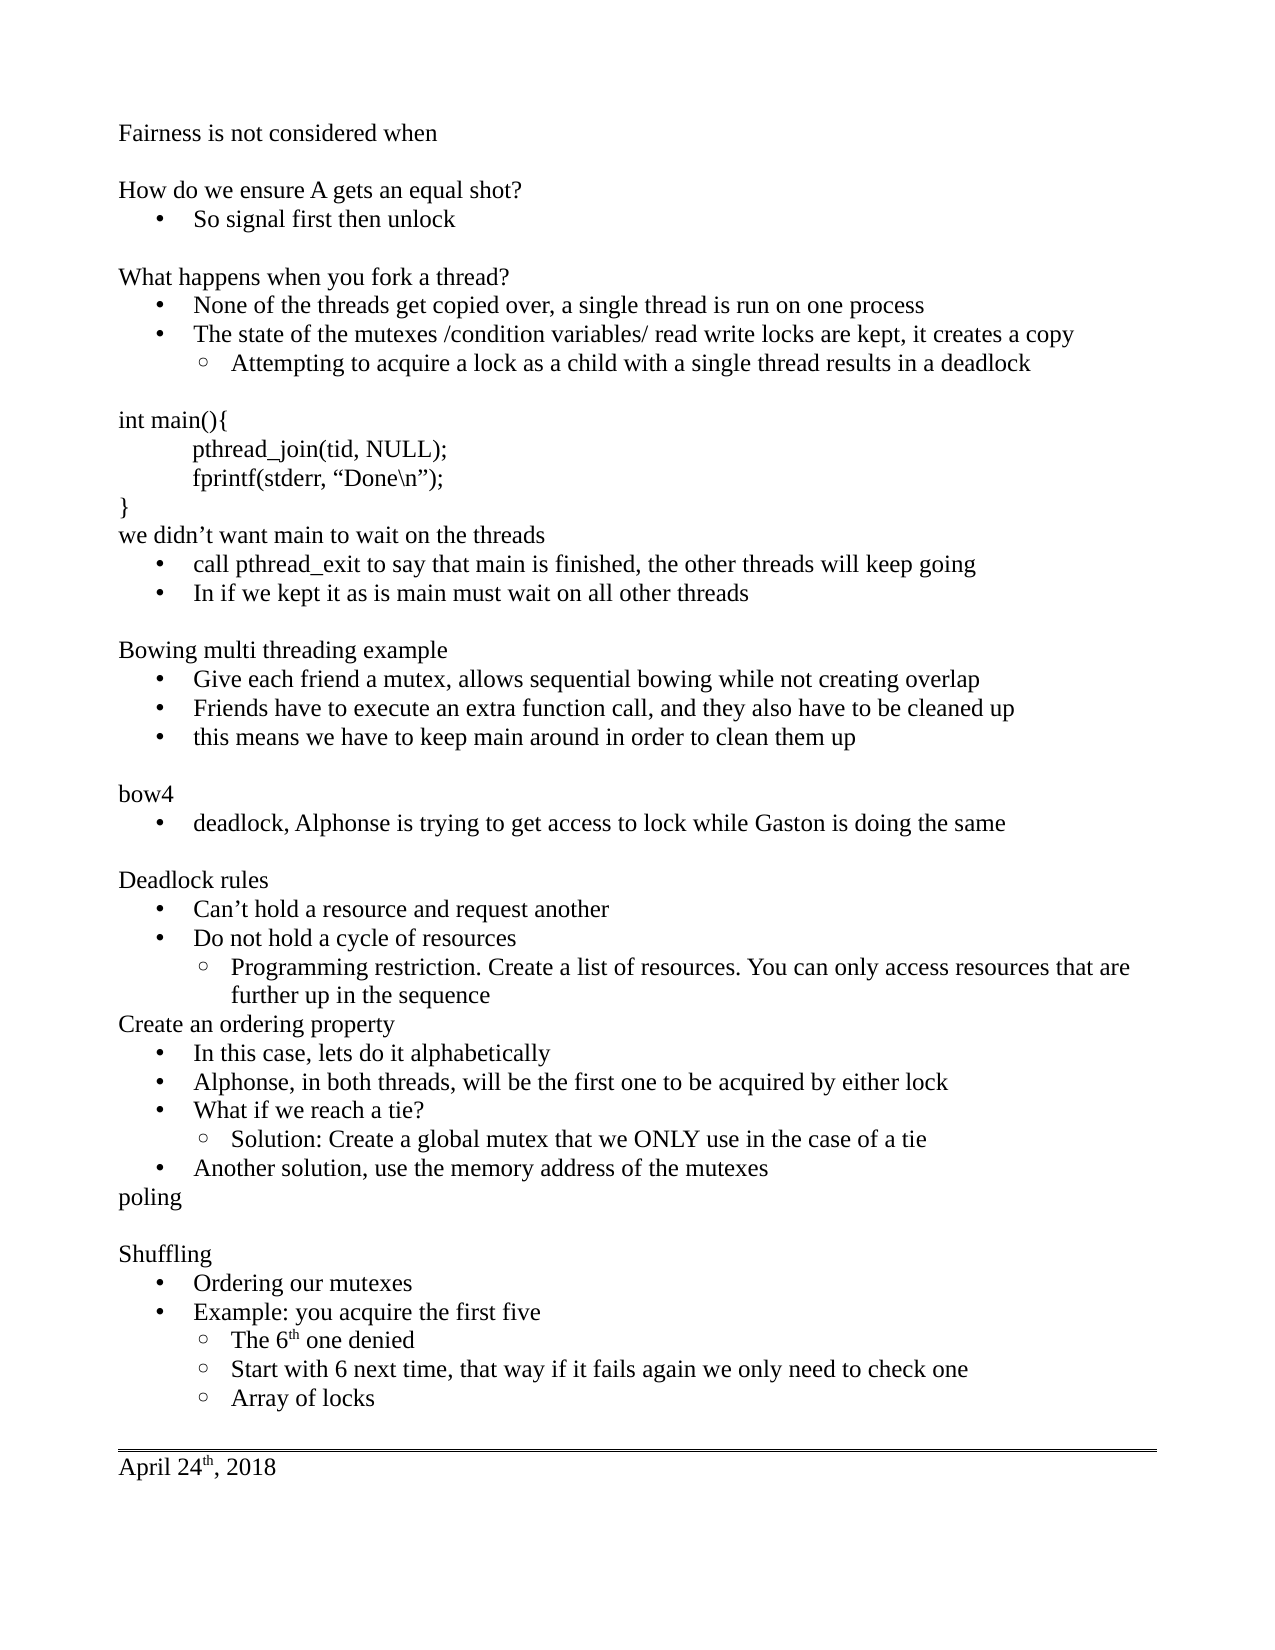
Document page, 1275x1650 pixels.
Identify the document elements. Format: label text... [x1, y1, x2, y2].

text } [118, 492, 1157, 521]
text Deadlock rules [118, 866, 1157, 894]
list call pthread_exit to say that main is finished, the other threads will keep going [156, 549, 1157, 578]
list The 6th one denied [193, 1326, 1157, 1354]
list Solution: Create a global mutex that we ONLY use in the case of a tie [193, 1124, 1157, 1153]
list The state of the mutexes /condition variables/ read write locks are kept, it creates a copy [156, 319, 1157, 348]
text poling [118, 1182, 1157, 1211]
list Friends have to execute an extra function call, and they also have to be cleaned up [156, 693, 1157, 722]
list Programming restriction. Create a list of resources. You can only access resources that are further up in the sequence [193, 952, 1157, 1009]
text Bowing multi threading example [118, 636, 1157, 664]
list What if we reach a tie? [156, 1096, 1157, 1124]
list So signal first then unlock [156, 204, 1157, 233]
text What happens when you fork a thread? [118, 262, 1157, 291]
text we didn’t want main to wait on the threads [118, 521, 1157, 549]
text How do we ensure A gets an equal shot? [118, 176, 1157, 204]
list Example: you acquire the first five [156, 1297, 1157, 1326]
list In if we kept it as is main must wait on all other threads [156, 578, 1157, 607]
list Do not hold a cycle of resources [156, 923, 1157, 952]
list Attempting to acquire a lock as a child with a single thread results in a deadlock [193, 348, 1157, 377]
list deadlock, Alphonse is trying to get access to lock while Gaston is doing the same [156, 808, 1157, 837]
text April 24th, 2018 [118, 1452, 1157, 1480]
text fprintf(stderr, “Done\n”); [192, 463, 1157, 492]
list Another solution, use the memory address of the mutexes [156, 1153, 1157, 1182]
text bow4 [118, 779, 1157, 808]
text int main(){ [118, 406, 1157, 434]
list Array of locks [193, 1383, 1157, 1412]
text Fairness is not considered when [118, 118, 1157, 147]
list Give each friend a mutex, allows sequential bowing while not creating overlap [156, 664, 1157, 693]
text pthread_join(tid, NULL); [192, 434, 1157, 463]
text Shuffling [118, 1239, 1157, 1268]
list Alphonse, in both threads, will be the first one to be acquired by either lock [156, 1067, 1157, 1096]
list this means we have to keep main around in order to clean them up [156, 722, 1157, 751]
list Can’t hold a resource and request another [156, 894, 1157, 923]
list None of the threads get copied over, a single thread is run on one process [156, 291, 1157, 319]
list Ordering our mutexes [156, 1268, 1157, 1297]
list In this case, lets do it alphabetically [156, 1038, 1157, 1067]
text Create an ordering property [118, 1009, 1157, 1038]
list Start with 6 next time, that way if it fails again we only need to check one [193, 1354, 1157, 1383]
